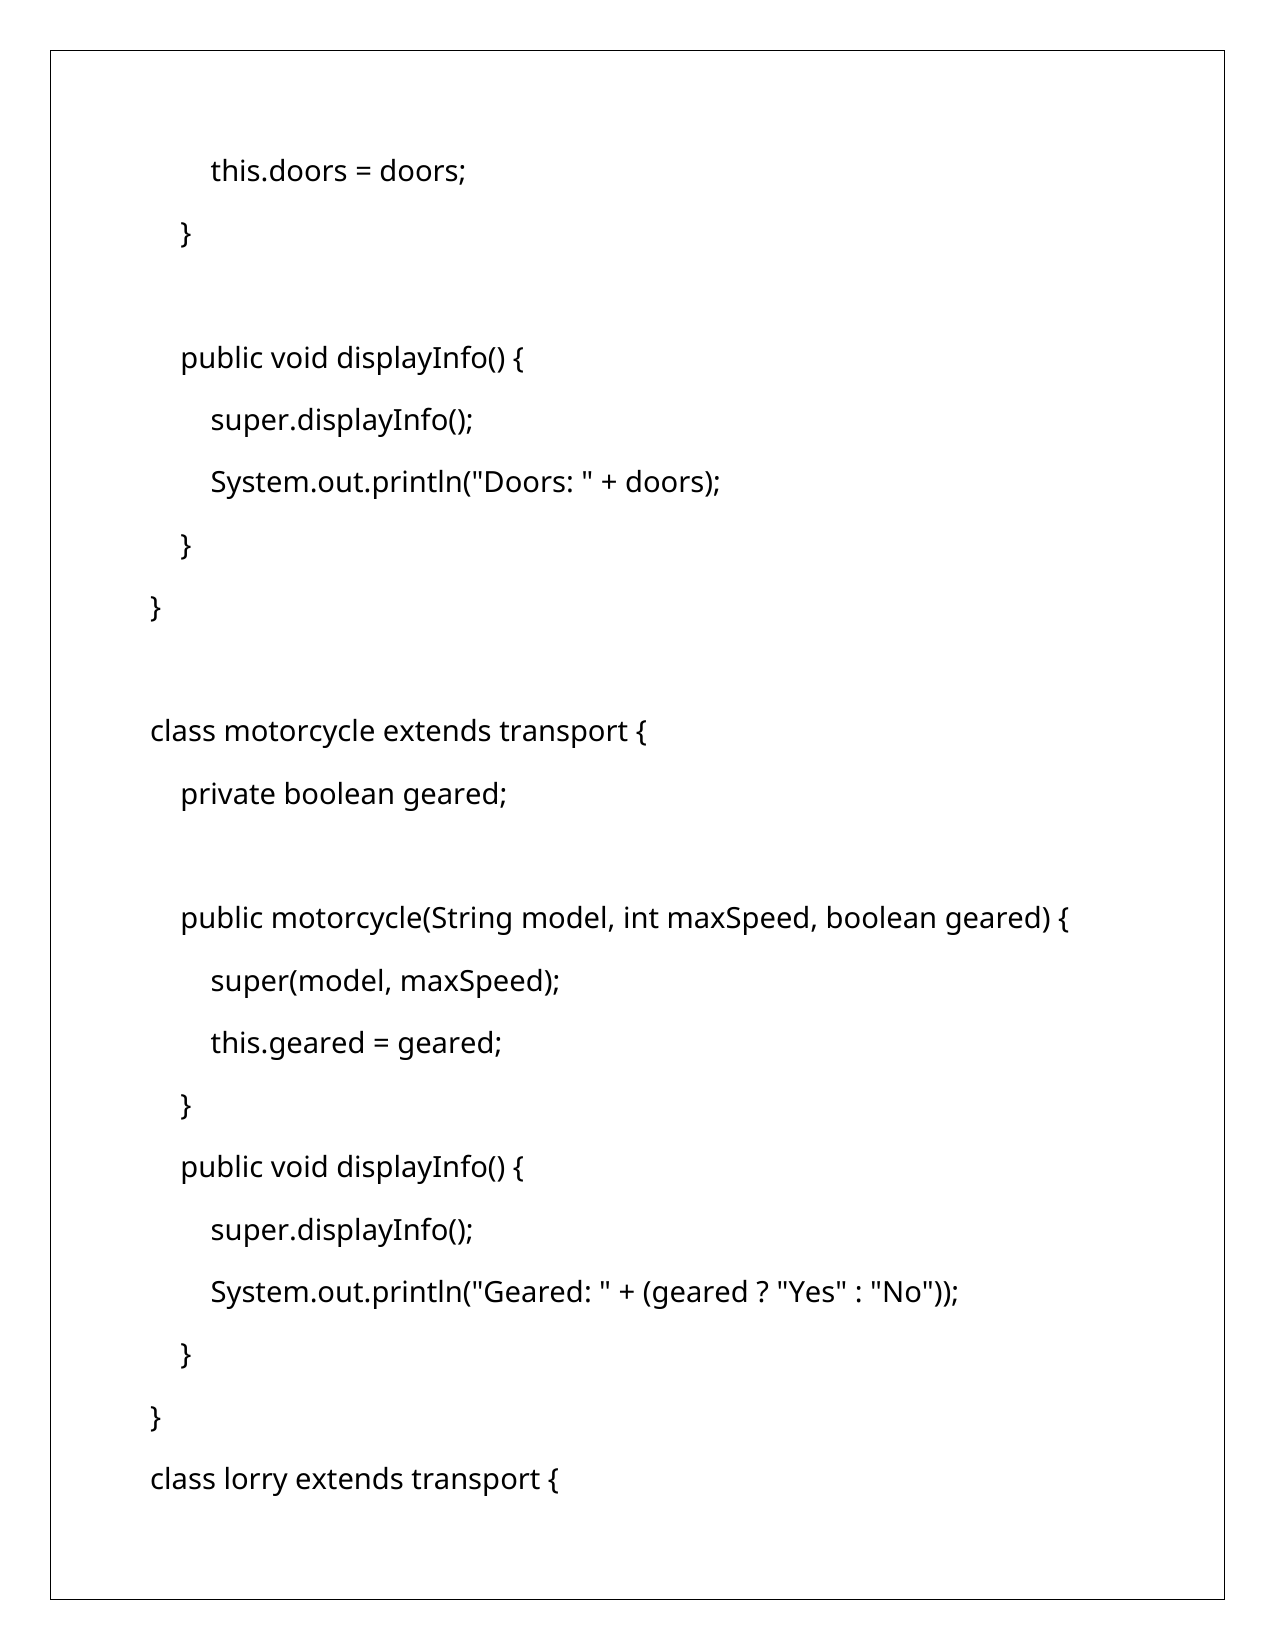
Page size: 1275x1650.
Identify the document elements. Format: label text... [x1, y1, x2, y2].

text super.displayInfo(); [150, 399, 1125, 439]
text } [150, 1396, 1125, 1436]
text public void displayInfo() { [150, 1147, 1125, 1186]
text super.displayInfo(); [150, 1209, 1125, 1249]
text public motorcycle(String model, int maxSpeed, boolean geared) { [150, 897, 1125, 937]
text this.doors = doors; [150, 150, 1125, 190]
text super(model, maxSpeed); [150, 960, 1125, 999]
text class motorcycle extends transport { [150, 711, 1125, 750]
text private boolean geared; [150, 773, 1125, 813]
text System.out.println("Geared: " + (geared ? "Yes" : "No")); [150, 1271, 1125, 1311]
text } [150, 524, 1125, 563]
text } [150, 586, 1125, 626]
text } [150, 1333, 1125, 1373]
text this.geared = geared; [150, 1022, 1125, 1062]
text class lorry extends transport { [150, 1458, 1125, 1498]
text } [150, 1084, 1125, 1124]
text public void displayInfo() { [150, 337, 1125, 377]
text System.out.println("Doors: " + doors); [150, 461, 1125, 501]
text } [150, 212, 1125, 252]
